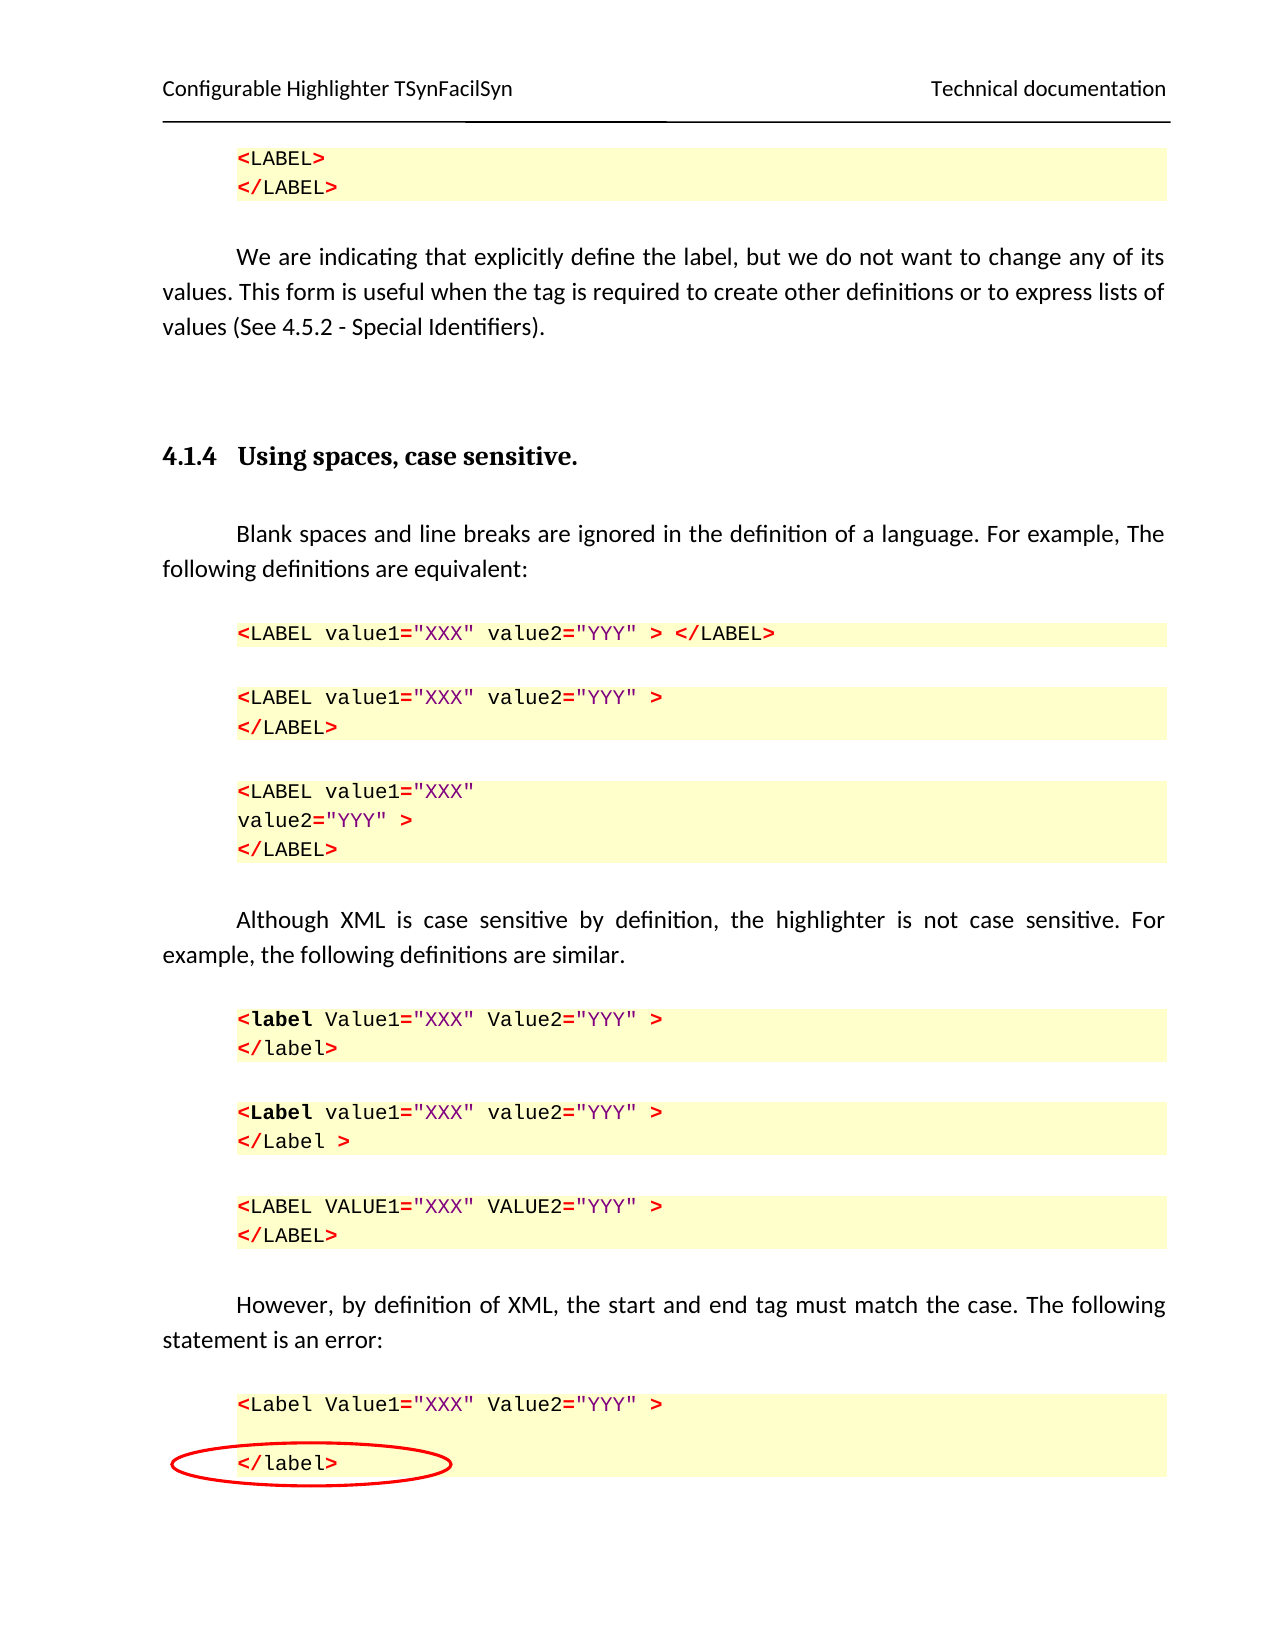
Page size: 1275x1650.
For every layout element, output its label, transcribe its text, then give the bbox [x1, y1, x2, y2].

text <LABEL value1="XXX" value2="YYY" > </LABEL> [237, 623, 1167, 647]
text <LABEL value1="XXX" [237, 781, 1167, 804]
text <Label value1="XXX" value2="YYY" > [237, 1102, 1167, 1126]
text </LABEL> [237, 177, 1167, 201]
text Although XML is case sensitive by definition, the highlighter is not case sensitive. For example, the following definitions are similar. [162, 904, 1167, 969]
text We are indicating that explicitly define the label, but we do not want to change any of its values. This form is useful when the tag is required to create other definitions or to express lists of values ​​(See 4.5.2 - Special Identifiers). [162, 241, 1167, 342]
text <LABEL> [237, 148, 1167, 171]
text </label> [237, 1453, 449, 1477]
text value2="YYY" > [237, 810, 1167, 834]
text Blank spaces and line breaks are ignored in the definition of a language. For example, The following definitions are equivalent: [162, 518, 1167, 584]
text </label> [237, 1038, 1167, 1062]
text </LABEL> [237, 839, 1167, 863]
text </Label > [237, 1132, 1167, 1155]
text [436, 1453, 1167, 1477]
text </LABEL> [237, 1225, 1167, 1249]
text </LABEL> [237, 717, 1167, 740]
text <LABEL value1="XXX" value2="YYY" > [237, 687, 1167, 711]
text <Label Value1="XXX" Value2="YYY" > [237, 1394, 1167, 1418]
subtitle Using spaces, case sensitive. [162, 441, 1167, 472]
text <label Value1="XXX" Value2="YYY" > [237, 1009, 1167, 1032]
text <LABEL VALUE1="XXX" VALUE2="YYY" > [237, 1196, 1167, 1219]
text However, by definition of XML, the start and end tag must match the case. The following statement is an error: [162, 1289, 1167, 1355]
